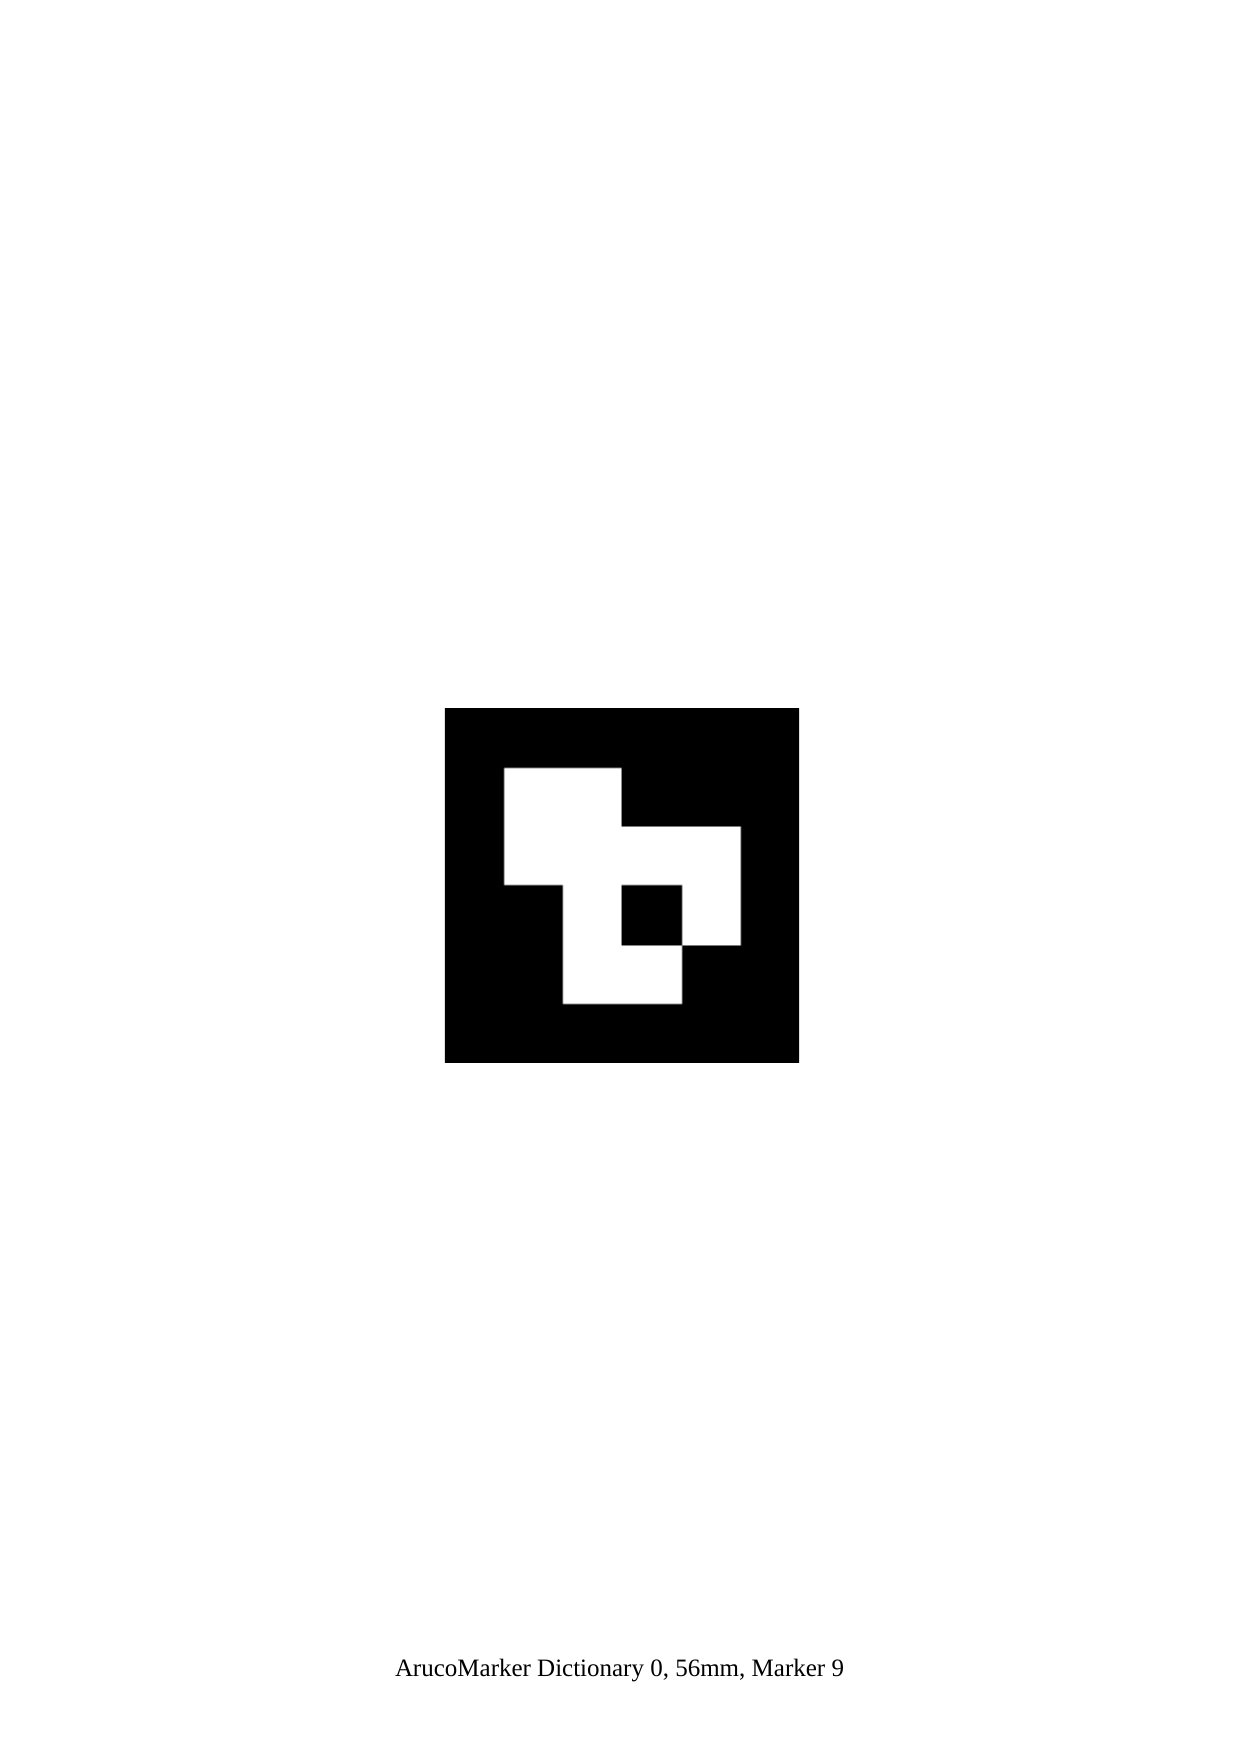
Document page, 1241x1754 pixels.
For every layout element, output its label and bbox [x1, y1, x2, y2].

picture [444, 708, 800, 1063]
